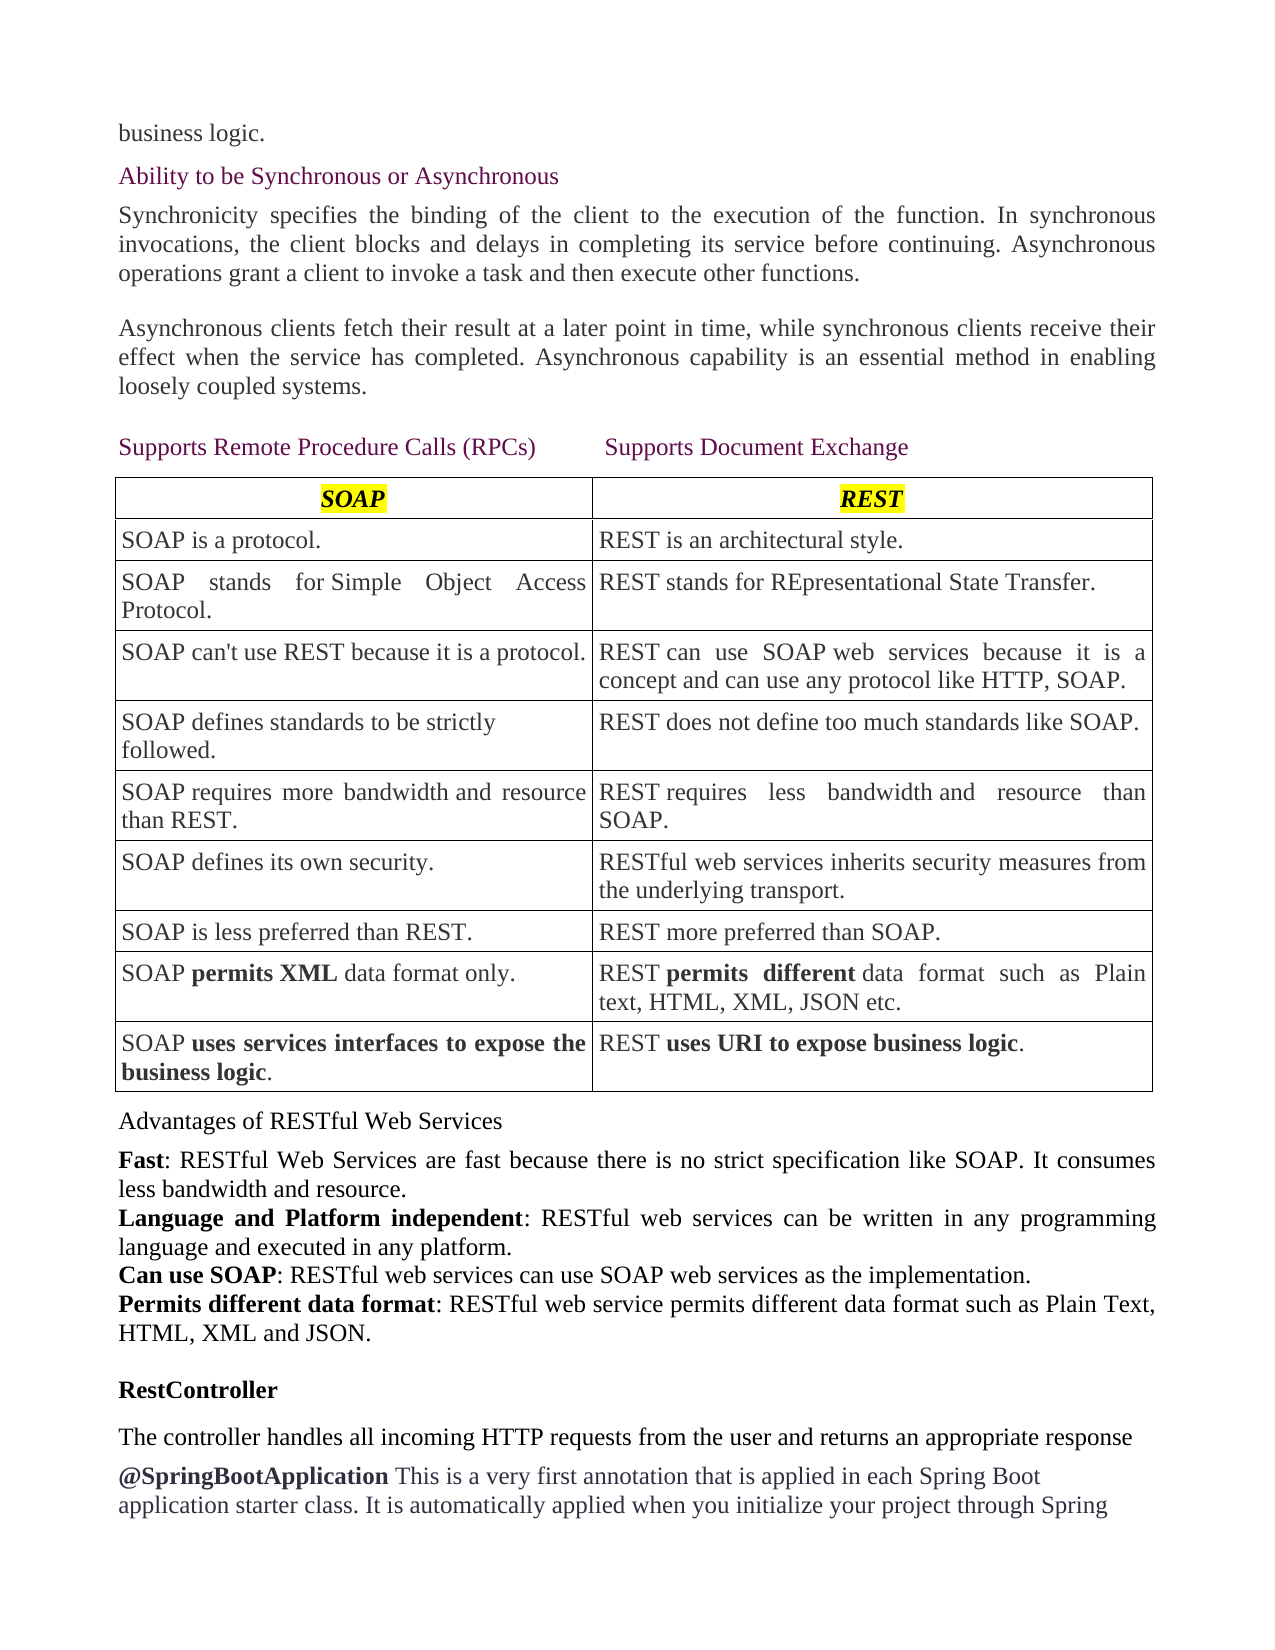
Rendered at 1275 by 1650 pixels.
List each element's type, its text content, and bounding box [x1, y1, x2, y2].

text Synchronicity specifies the binding of the client to the execution of the function. In synchronous invocations, the client blocks and delays in completing its service before continuing. Asynchronous operations grant a client to invoke a task and then execute other functions. [118, 200, 1157, 286]
text Can use SOAP: RESTful web services can use SOAP web services as the implementation. [118, 1260, 1157, 1289]
table_cell REST stands for REpresentational State Transfer. [593, 561, 1152, 630]
table_cell SOAP requires more bandwidth and resource than REST. [116, 771, 592, 840]
table_cell SOAP is a protocol. [116, 520, 592, 560]
text Asynchronous clients fetch their result at a later point in time, while synchronous clients receive their effect when the service has completed. Asynchronous capability is an essential method in enabling loosely coupled systems. [118, 313, 1157, 399]
table_cell REST uses URI to expose business logic. [593, 1022, 1152, 1091]
table_cell SOAP stands for Simple Object Access Protocol. [116, 561, 592, 630]
text Advantages of RESTful Web Services [118, 1102, 1157, 1135]
text @SpringBootApplication This is a very first annotation that is applied in each Spring Boot application starter class. It is automatically applied when you initialize your project through Spring [118, 1461, 1157, 1519]
text Language and Platform independent: RESTful web services can be written in any programming language and executed in any platform. [118, 1203, 1157, 1260]
text The controller handles all incoming HTTP requests from the user and returns an appropriate response [118, 1404, 1157, 1451]
table_cell SOAP defines standards to be strictly followed. [116, 701, 592, 770]
text Fast: RESTful Web Services are fast because there is no strict specification like SOAP. It consumes less bandwidth and resource. [118, 1145, 1157, 1203]
table_cell REST requires less bandwidth and resource than SOAP. [593, 771, 1152, 840]
table_cell REST permits different data format such as Plain text, HTML, XML, JSON etc. [593, 952, 1152, 1021]
table_cell REST is an architectural style. [593, 520, 1152, 560]
text Permits different data format: RESTful web service permits different data format such as Plain Text, HTML, XML and JSON. [118, 1289, 1157, 1347]
table_cell SOAP is less preferred than REST. [116, 911, 592, 951]
subtitle RestController [118, 1375, 1157, 1404]
table_cell SOAP uses services interfaces to expose the business logic. [116, 1022, 592, 1091]
table_header REST [593, 478, 1152, 518]
text business logic. [118, 118, 1157, 147]
table_header SOAP [116, 478, 592, 518]
subtitle Ability to be Synchronous or Asynchronous [118, 157, 1157, 190]
table_cell REST more preferred than SOAP. [593, 911, 1152, 951]
table_cell REST can use SOAP web services because it is a concept and can use any protocol like HTTP, SOAP. [593, 631, 1152, 700]
table_cell RESTful web services inherits security measures from the underlying transport. [593, 841, 1152, 910]
table_cell REST does not define too much standards like SOAP. [593, 701, 1152, 770]
table_cell SOAP defines its own security. [116, 841, 592, 910]
text Supports Remote Procedure Calls (RPCs) Supports Document Exchange [118, 432, 1157, 461]
table_cell SOAP can't use REST because it is a protocol. [116, 631, 592, 700]
table_cell SOAP permits XML data format only. [116, 952, 592, 1021]
